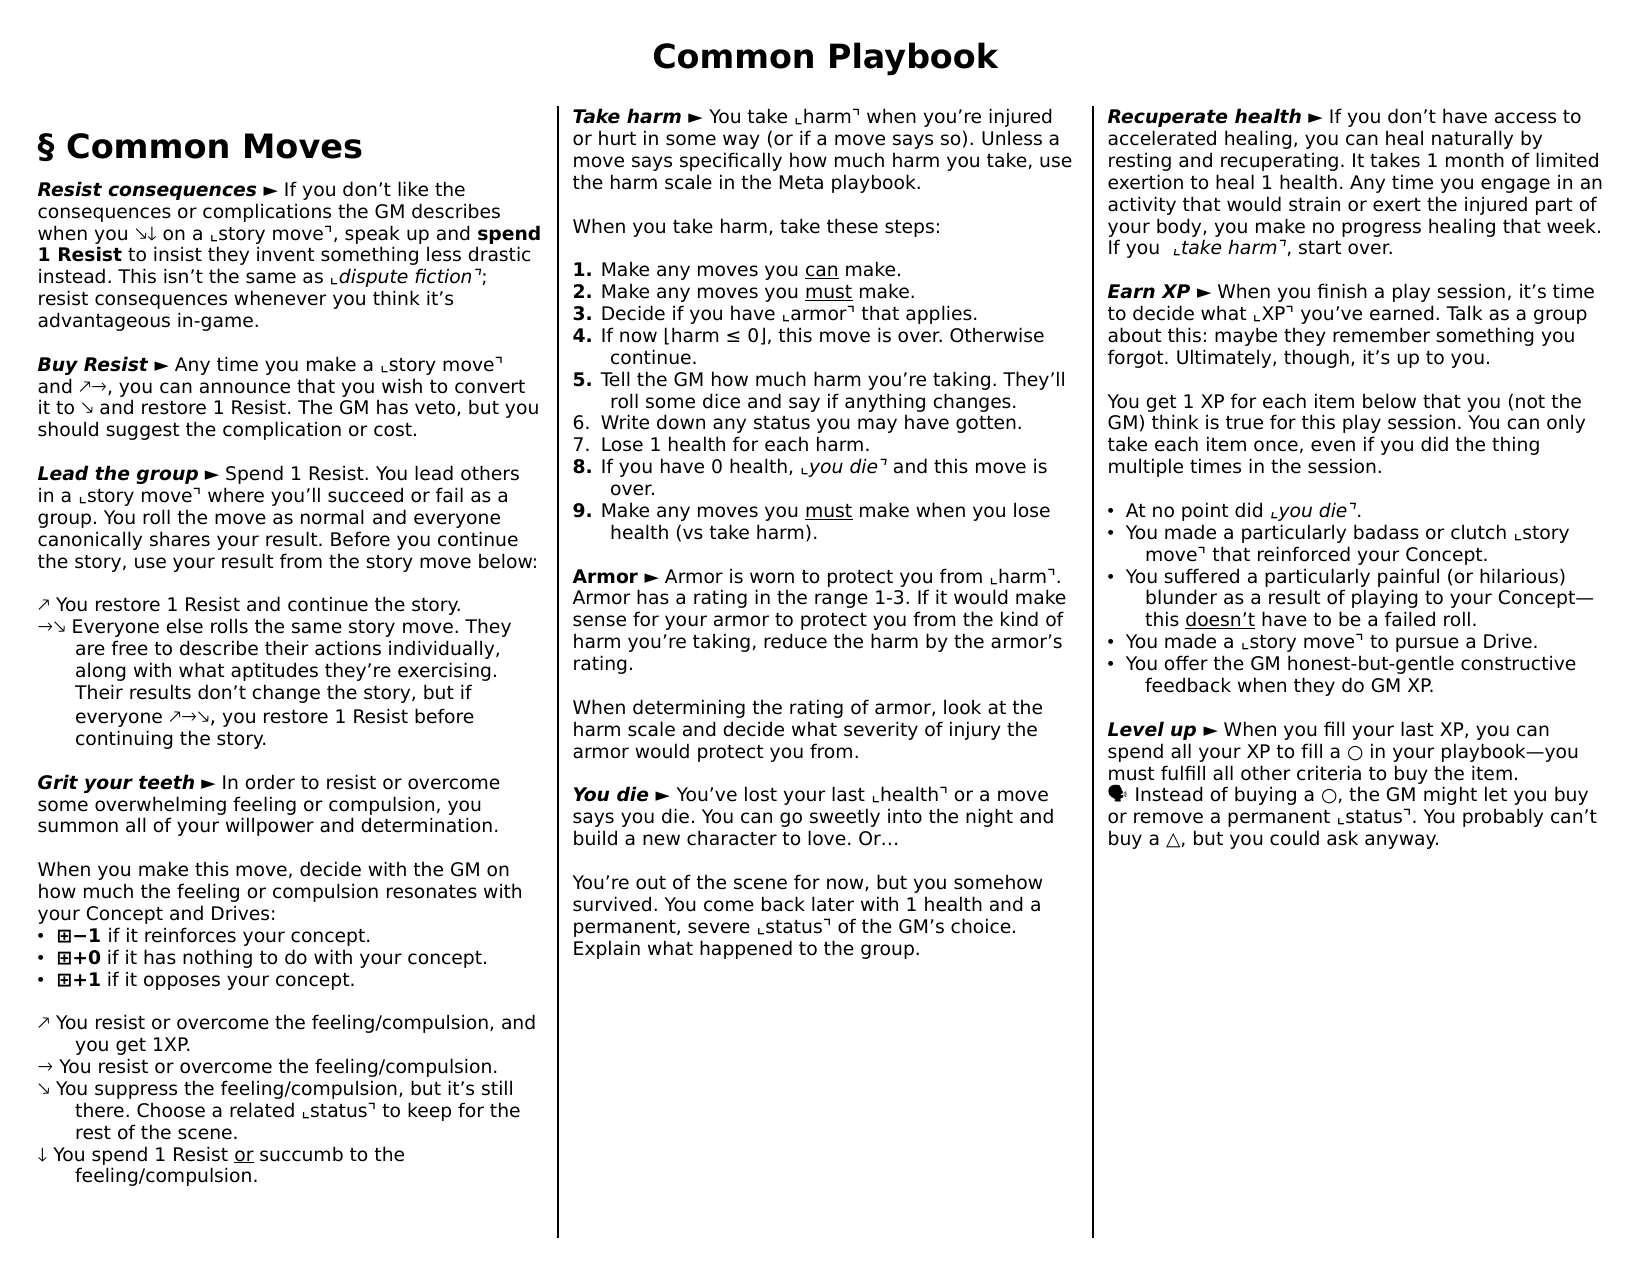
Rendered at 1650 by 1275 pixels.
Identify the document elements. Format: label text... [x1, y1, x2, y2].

text 🗣 Instead of buying a ○, the GM might let you buy or remove a permanent ⌞status⌝. You probably can’t buy a △, but you could ask anyway. [1107, 784, 1612, 850]
text 🡒 You resist or overcome the feeling/compulsion. [37, 1056, 542, 1078]
list Lose 1 health for each harm. [572, 434, 1077, 456]
list You offer the GM honest-but-gentle constructive feedback when they do GM XP. [1107, 653, 1612, 697]
text Buy Resist ► Any time you make a ⌞story move⌝ and 🡕🡒, you can announce that you wish to convert it to 🡖 and restore 1 Resist. The GM has veto, but you should suggest the complication or cost. [37, 354, 542, 441]
text Level up ► When you fill your last XP, you can spend all your XP to fill a ○ in your playbook—you must fulfill all other criteria to buy the item. [1107, 719, 1612, 784]
text Grit your teeth ► In order to resist or overcome some overwhelming feeling or compulsion, you summon all of your willpower and determination. [37, 772, 542, 837]
text Recuperate health ► If you don’t have access to accelerated healing, you can heal naturally by resting and recuperating. It takes 1 month of limited exertion to heal 1 health. Any time you engage in an activity that would strain or exert the injured part of your body, you make no progress healing that week. If you ⌞take harm⌝, start over. [1107, 106, 1612, 259]
text Take harm ► You take ⌞harm⌝ when you’re injured or hurt in some way (or if a move says so). Unless a move says specifically how much harm you take, use the harm scale in the Meta playbook. [572, 106, 1077, 194]
list Write down any status you may have gotten. [572, 413, 1077, 434]
text 🡒🡖 Everyone else rolls the same story move. They are free to describe their actions individually, along with what aptitudes they’re exercising. Their results don’t change the story, but if everyone 🡕🡒🡖, you restore 1 Resist before continuing the story. [37, 616, 542, 750]
subtitle § Common Moves [37, 127, 542, 166]
list If you have 0 health, ⌞you die⌝ and this move is over. [572, 456, 1077, 500]
text You’re out of the scene for now, but you somehow survived. You come back later with 1 health and a permanent, severe ⌞status⌝ of the GM’s choice. Explain what happened to the group. [572, 872, 1077, 959]
text You die ► You’ve lost your last ⌞health⌝ or a move says you die. You can go sweetly into the night and build a new character to love. Or… [572, 784, 1077, 850]
list ⊞+1 if it opposes your concept. [37, 969, 542, 991]
list ⊞+0 if it has nothing to do with your concept. [37, 947, 542, 969]
list Decide if you have ⌞armor⌝ that applies. [572, 303, 1077, 325]
text When you make this move, decide with the GM on how much the feeling or compulsion resonates with your Concept and Drives: [37, 859, 542, 925]
list ⊞−1 if it reinforces your concept. [37, 925, 542, 947]
text You get 1 XP for each item below that you (not the GM) think is true for this play session. You can only take each item once, even if you did the thing multiple times in the session. [1107, 391, 1612, 478]
text 🡖 You suppress the feeling/compulsion, but it’s still there. Choose a related ⌞status⌝ to keep for the rest of the scene. [37, 1078, 542, 1144]
text When you take harm, take these steps: [572, 216, 1077, 238]
list You made a particularly badass or clutch ⌞story move⌝ that reinforced your Concept. [1107, 522, 1612, 566]
text Lead the group ► Spend 1 Resist. You lead others in a ⌞story move⌝ where you’ll succeed or fail as a group. You roll the move as normal and everyone canonically shares your result. Before you continue the story, use your result from the story move below: [37, 463, 542, 572]
list You made a ⌞story move⌝ to pursue a Drive. [1107, 631, 1612, 653]
text When determining the rating of armor, look at the harm scale and decide what severity of injury the armor would protect you from. [572, 697, 1077, 763]
list If now ⌊harm ≤ 0⌋, this move is over. Otherwise continue. [572, 325, 1077, 369]
list Tell the GM how much harm you’re taking. They’ll roll some dice and say if anything changes. [572, 369, 1077, 413]
list Make any moves you can make. [572, 259, 1077, 281]
list At no point did ⌞you die⌝. [1107, 500, 1612, 522]
list You suffered a particularly painful (or hilarious) blunder as a result of playing to your Concept—this doesn’t have to be a failed roll. [1107, 566, 1612, 631]
list Make any moves you must make when you lose health (vs take harm). [572, 500, 1077, 544]
text Earn XP ► When you finish a play session, it’s time to decide what ⌞XP⌝ you’ve earned. Talk as a group about this: maybe they remember something you forgot. Ultimately, though, it’s up to you. [1107, 281, 1612, 369]
text 🡓 You spend 1 Resist or succumb to the feeling/compulsion. [37, 1144, 542, 1187]
list Make any moves you must make. [572, 281, 1077, 303]
text 🡕 You restore 1 Resist and continue the story. [37, 594, 542, 616]
text Resist consequences ► If you don’t like the consequences or complications the GM describes when you 🡖🡓 on a ⌞story move⌝, speak up and spend 1 Resist to insist they invent something less drastic instead. This isn’t the same as ⌞dispute fiction⌝; resist consequences whenever you think it’s advantageous in-game. [37, 179, 542, 332]
text 🡕 You resist or overcome the feeling/compulsion, and you get 1XP. [37, 1012, 542, 1056]
text Armor ► Armor is worn to protect you from ⌞harm⌝. Armor has a rating in the range 1-3. If it would make sense for your armor to protect you from the kind of harm you’re taking, reduce the harm by the armor’s rating. [572, 566, 1077, 675]
